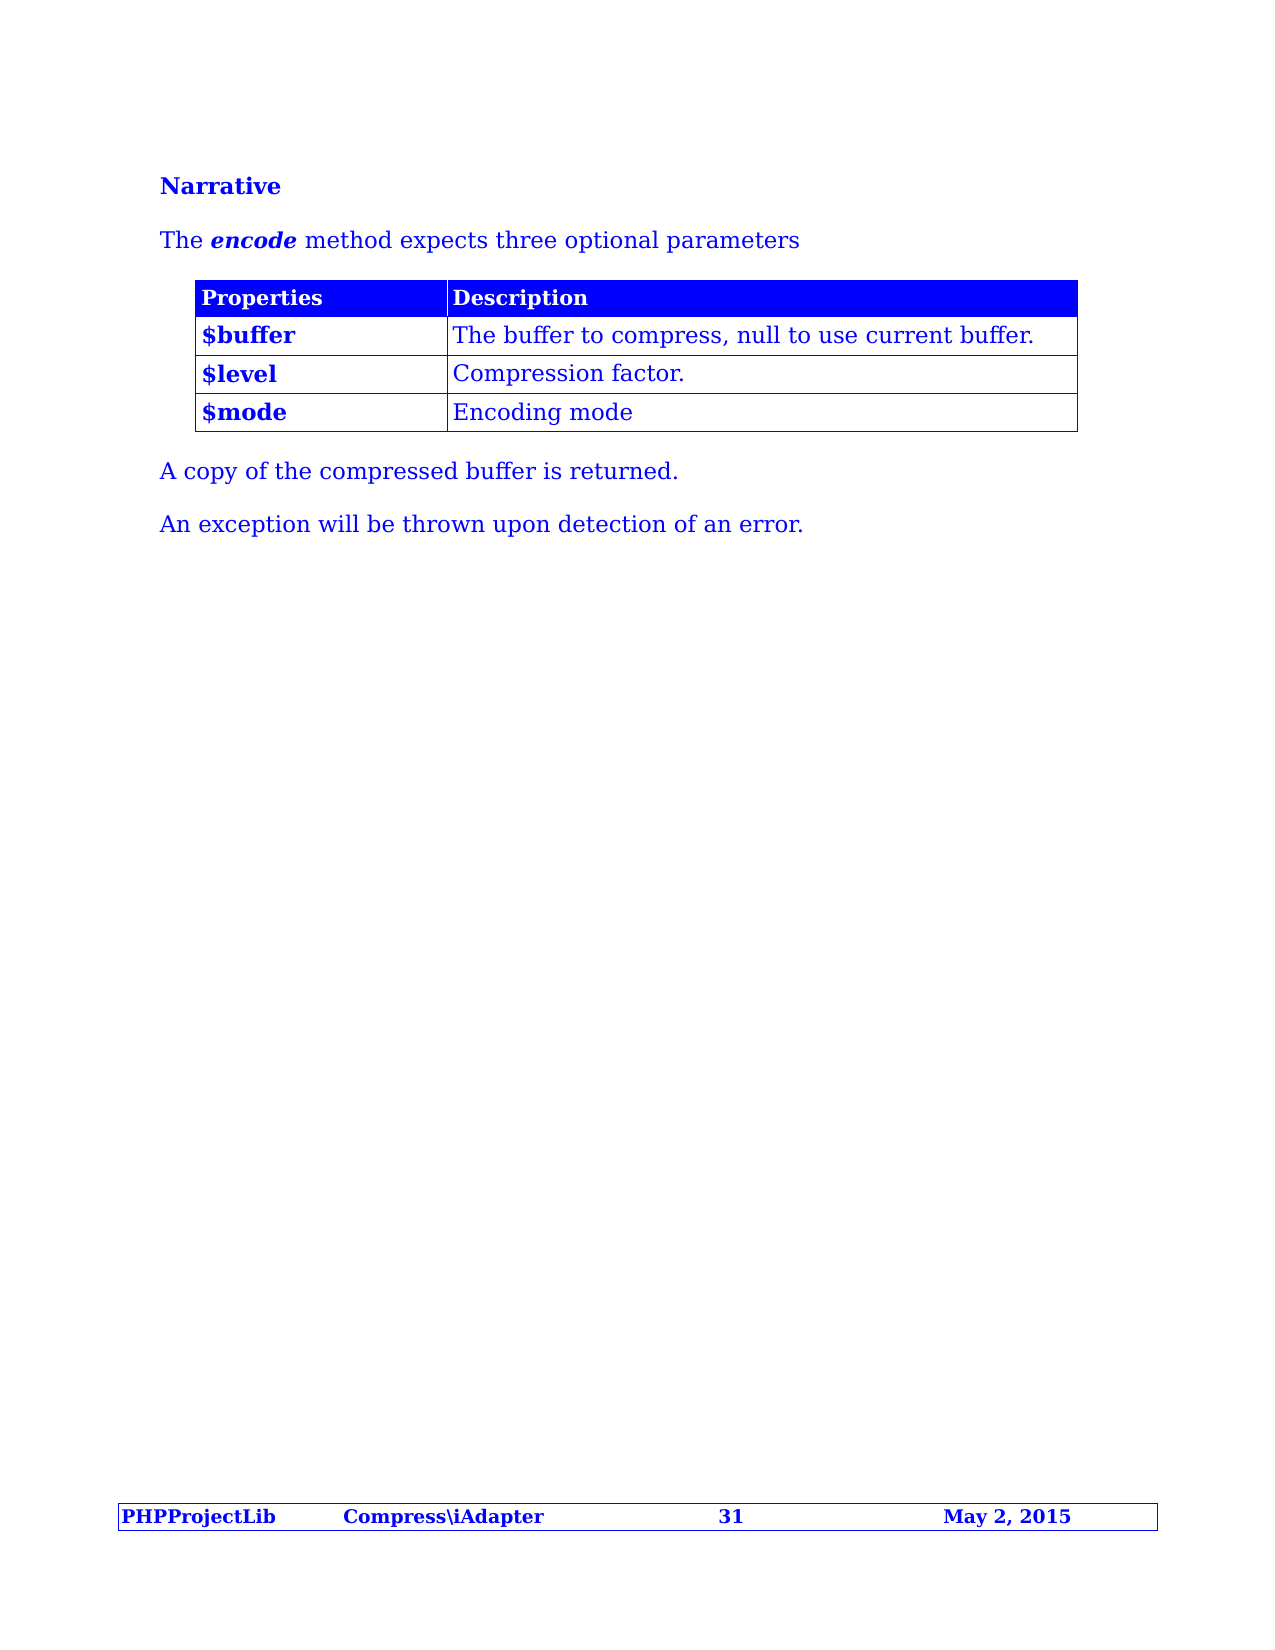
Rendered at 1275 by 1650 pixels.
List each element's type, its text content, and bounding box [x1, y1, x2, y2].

text An exception will be thrown upon detection of an error. [159, 512, 1157, 538]
table_cell Encoding mode [448, 394, 1077, 431]
text A copy of the compressed buffer is returned. [159, 458, 1157, 485]
table_cell $level [196, 356, 447, 393]
table_header Description [448, 281, 1077, 316]
text Narrative [159, 173, 1157, 200]
table_header Properties [196, 281, 447, 316]
table_cell Compression factor. [448, 356, 1077, 393]
table_cell $buffer [196, 317, 447, 354]
table_cell $mode [196, 394, 447, 431]
table_cell The buffer to compress, null to use current buffer. [448, 317, 1077, 354]
text The encode method expects three optional parameters [159, 227, 1157, 253]
